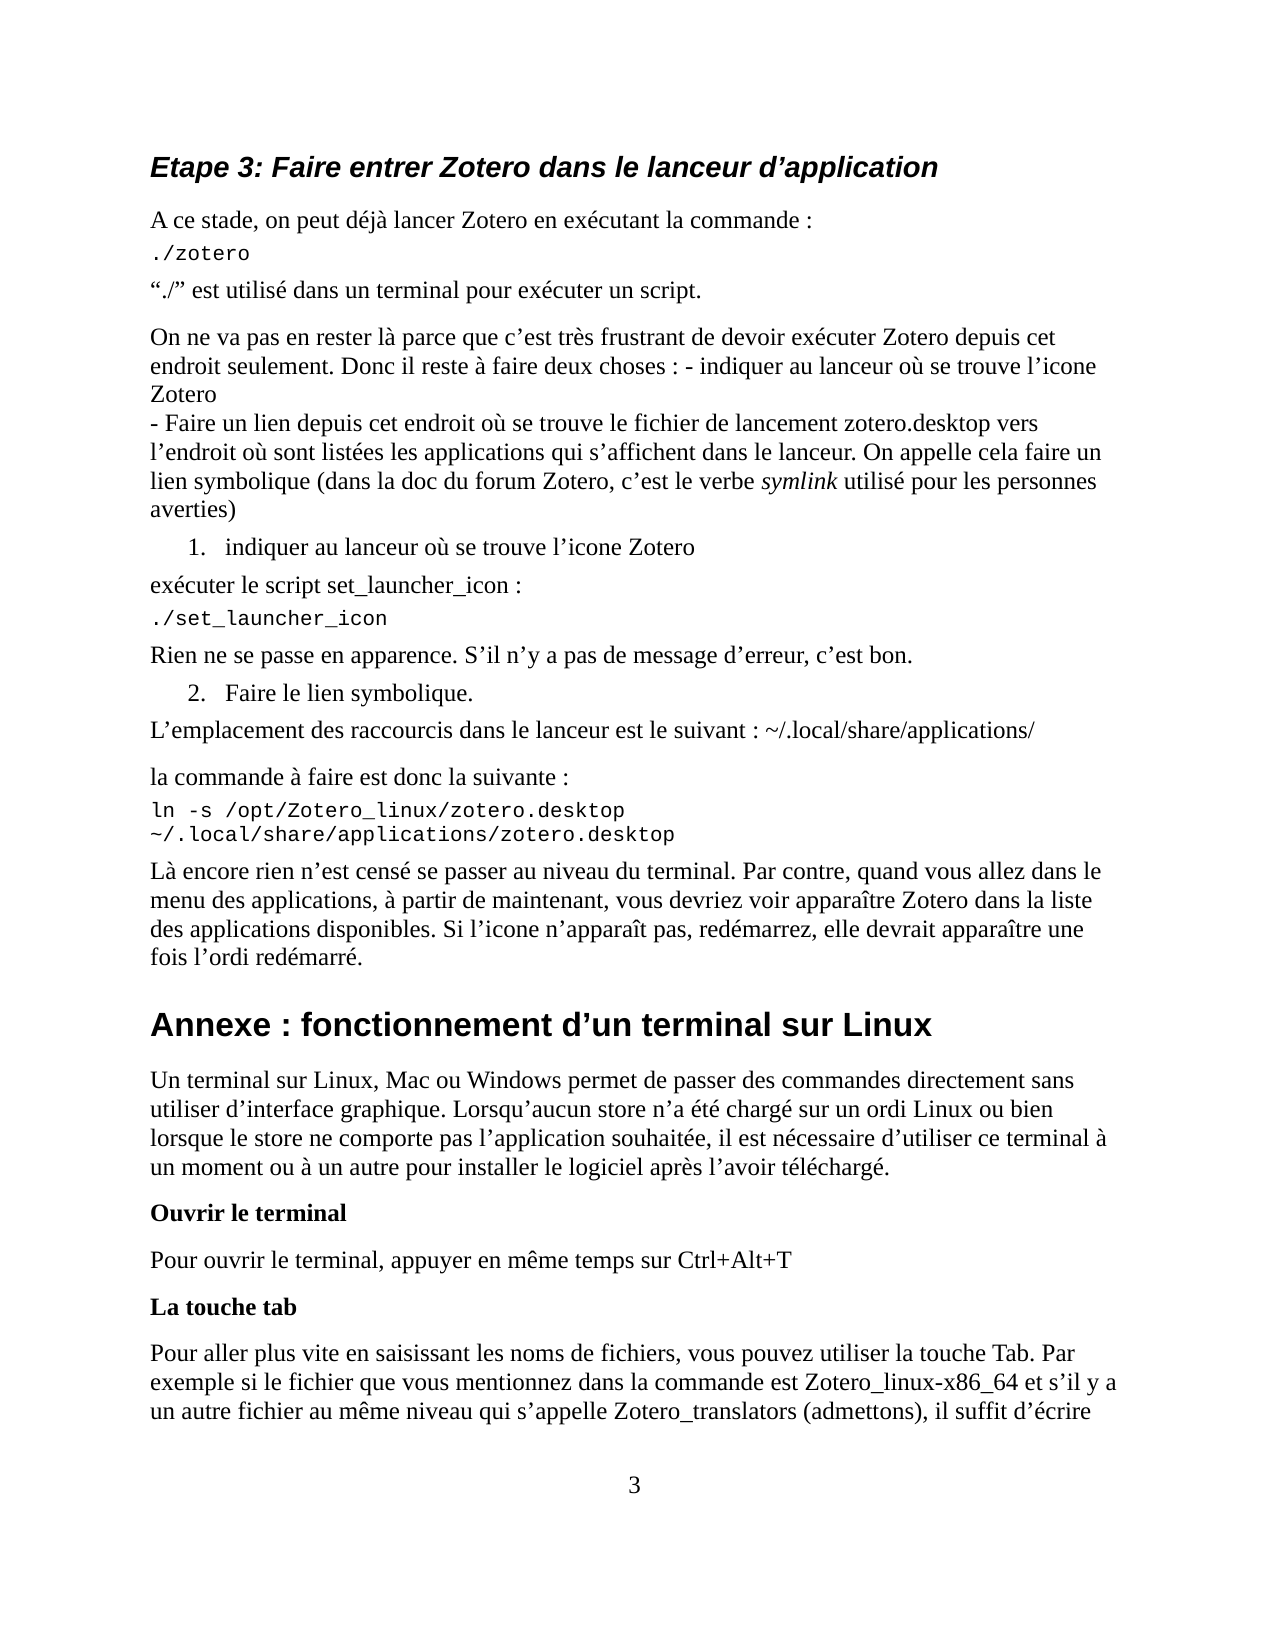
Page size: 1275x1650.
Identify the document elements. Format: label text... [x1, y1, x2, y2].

text A ce stade, on peut déjà lancer Zotero en exécutant la commande : [150, 205, 1125, 234]
subtitle Annexe : fonctionnement d’un terminal sur Linux [150, 1005, 1125, 1044]
text Rien ne se passe en apparence. S’il n’y a pas de message d’erreur, c’est bon. [150, 640, 1125, 669]
text la commande à faire est donc la suivante : [150, 762, 1125, 791]
text Ouvrir le terminal [150, 1198, 1125, 1227]
subtitle Etape 3: Faire entrer Zotero dans le lanceur d’application [150, 150, 1125, 183]
text Un terminal sur Linux, Mac ou Windows permet de passer des commandes directement sans utiliser d’interface graphique. Lorsqu’aucun store n’a été chargé sur un ordi Linux ou bien lorsque le store ne comporte pas l’application souhaitée, il est nécessaire d’utiliser ce terminal à un moment ou à un autre pour installer le logiciel après l’avoir téléchargé. [150, 1065, 1125, 1180]
text L’emplacement des raccourcis dans le lanceur est le suivant : ~/.local/share/applications/ [150, 716, 1125, 744]
list Faire le lien symbolique. [187, 678, 1125, 707]
text La touche tab [150, 1292, 1125, 1320]
text exécuter le script set_launcher_icon : [150, 570, 1125, 599]
text Pour aller plus vite en saisissant les noms de fichiers, vous pouvez utiliser la touche Tab. Par exemple si le fichier que vous mentionnez dans la commande est Zotero_linux-x86_64 et s’il y a un autre fichier au même niveau qui s’appelle Zotero_translators (admettons), il suffit d’écrire [150, 1338, 1125, 1424]
text ln -s /opt/Zotero_linux/zotero.desktop ~/.local/share/applications/zotero.desktop [150, 800, 1125, 847]
text Là encore rien n’est censé se passer au niveau du terminal. Par contre, quand vous allez dans le menu des applications, à partir de maintenant, vous devriez voir apparaître Zotero dans la liste des applications disponibles. Si l’icone n’apparaît pas, redémarrez, elle devrait apparaître une fois l’ordi redémarré. [150, 856, 1125, 971]
text On ne va pas en rester là parce que c’est très frustrant de devoir exécuter Zotero depuis cet endroit seulement. Donc il reste à faire deux choses : - indiquer au lanceur où se trouve l’icone Zotero - Faire un lien depuis cet endroit où se trouve le fichier de lancement zotero.desktop vers l’endroit où sont listées les applications qui s’affichent dans le lanceur. On appelle cela faire un lien symbolique (dans la doc du forum Zotero, c’est le verbe symlink utilisé pour les personnes averties) [150, 322, 1125, 523]
text ./zotero [150, 243, 1125, 266]
text Pour ouvrir le terminal, appuyer en même temps sur Ctrl+Alt+T [150, 1245, 1125, 1274]
text “./” est utilisé dans un terminal pour exécuter un script. [150, 275, 1125, 304]
list indiquer au lanceur où se trouve l’icone Zotero [187, 532, 1125, 561]
text ./set_launcher_icon [150, 608, 1125, 631]
